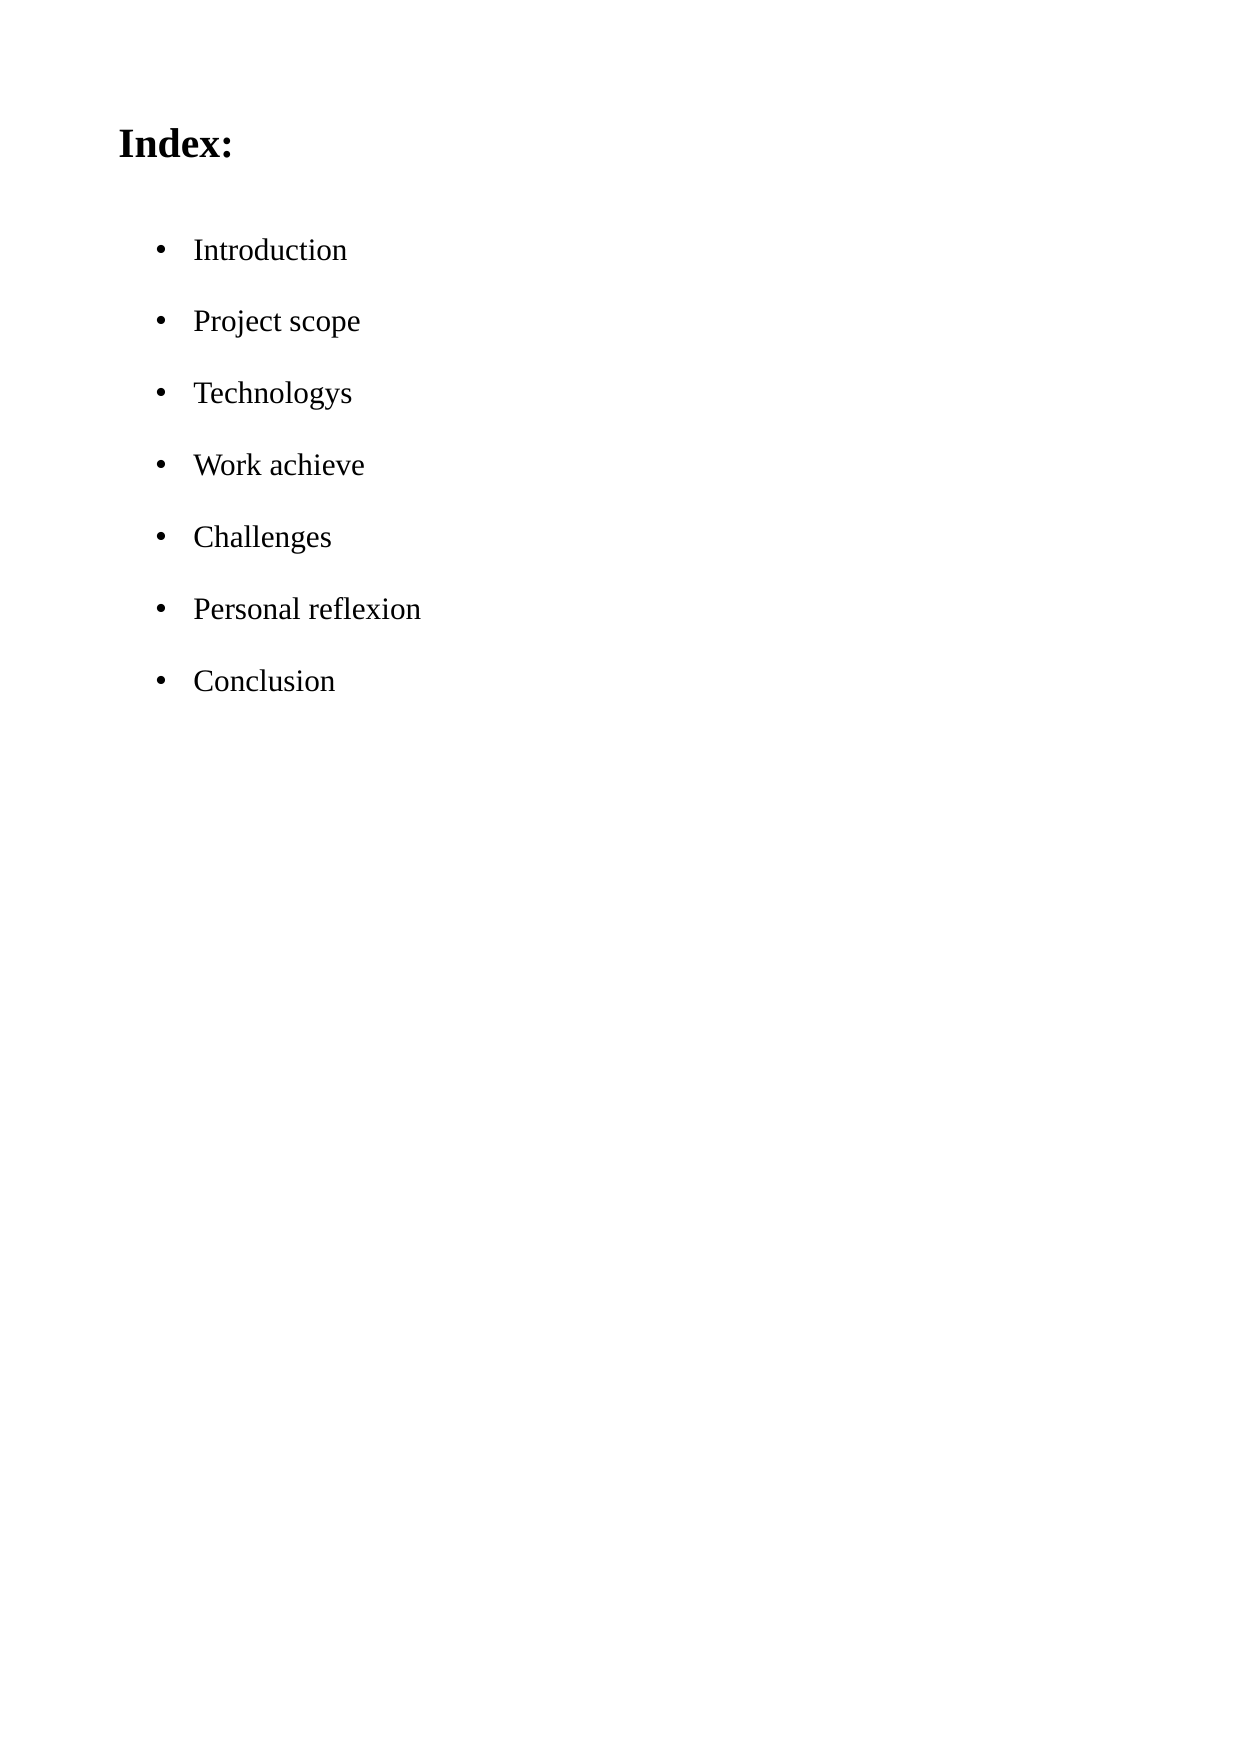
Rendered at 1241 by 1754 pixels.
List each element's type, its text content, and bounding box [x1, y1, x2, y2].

list Conclusion [156, 662, 1122, 698]
list Personal reflexion [156, 590, 1122, 626]
text Index: [118, 118, 1122, 166]
list Challenges [156, 518, 1122, 554]
list Work achieve [156, 446, 1122, 482]
list Technologys [156, 374, 1122, 410]
list Introduction [156, 231, 1122, 267]
list Project scope [156, 303, 1122, 338]
